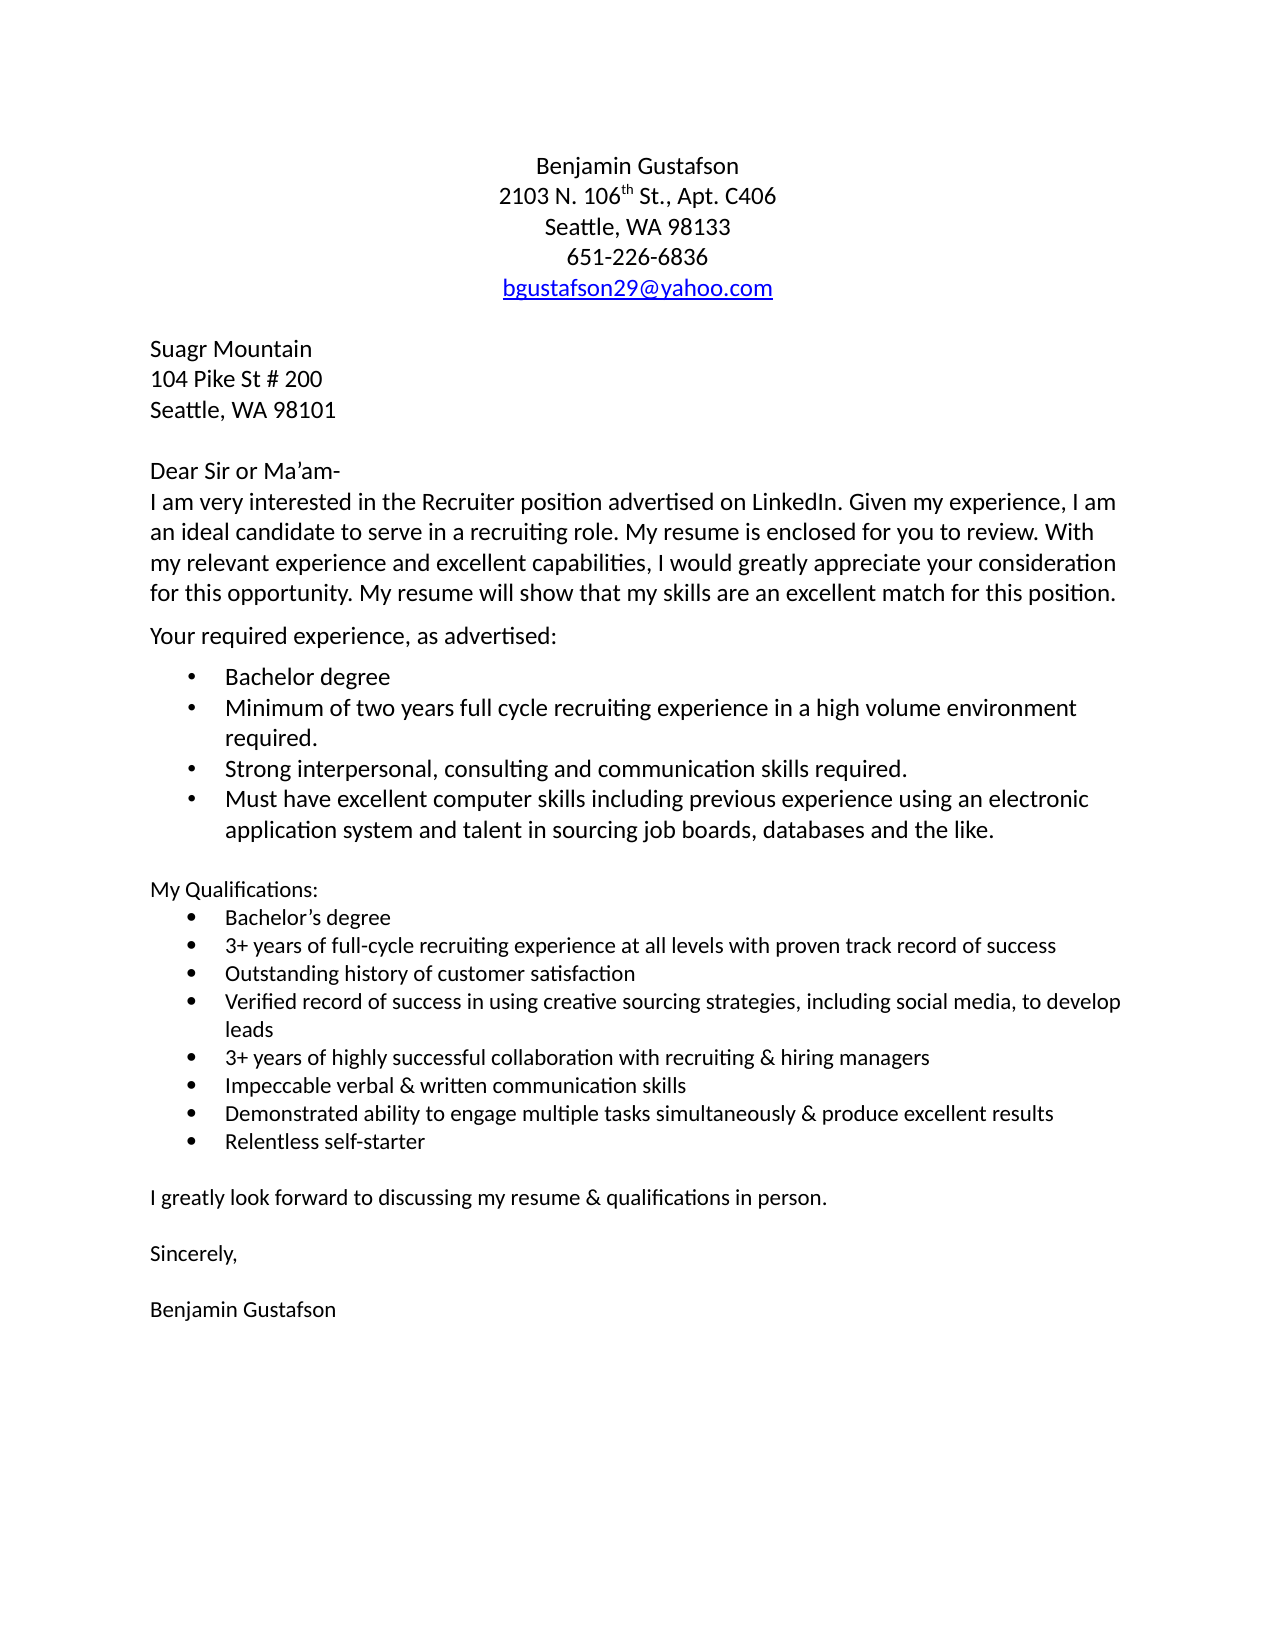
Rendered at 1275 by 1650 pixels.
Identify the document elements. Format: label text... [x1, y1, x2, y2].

text I greatly look forward to discussing my resume & qualifications in person. [150, 1183, 1125, 1211]
text Sincerely, [150, 1239, 1125, 1267]
text I am very interested in the Recruiter position advertised on LinkedIn. Given my experience, I am an ideal candidate to serve in a recruiting role. My resume is enclosed for you to review. With my relevant experience and excellent capabilities, I would greatly appreciate your consideration for this opportunity. My resume will show that my skills are an excellent match for this position. [150, 486, 1125, 608]
text Dear Sir or Ma’am- [150, 455, 1125, 486]
text 651-226-6836 [150, 242, 1125, 272]
text My Qualifications: [150, 875, 1125, 903]
list Minimum of two years full cycle recruiting experience in a high volume environment required. [187, 692, 1125, 753]
list Outstanding history of customer satisfaction [187, 959, 1125, 987]
list Must have excellent computer skills including previous experience using an electronic application system and talent in sourcing job boards, databases and the like. [187, 783, 1125, 844]
list 3+ years of full-cycle recruiting experience at all levels with proven track record of success [187, 931, 1125, 959]
list Bachelor’s degree [187, 903, 1125, 931]
list 3+ years of highly successful collaboration with recruiting & hiring managers [187, 1043, 1125, 1071]
text Benjamin Gustafson [150, 1295, 1125, 1323]
text Suagr Mountain [150, 333, 1125, 364]
text Seattle, WA 98101 [150, 394, 1125, 425]
text Benjamin Gustafson [150, 150, 1125, 181]
list Bachelor degree [187, 661, 1125, 692]
text bgustafson29@yahoo.com [150, 272, 1125, 303]
list Strong interpersonal, consulting and communication skills required. [187, 753, 1125, 783]
text Your required experience, as advertised: [150, 620, 1125, 651]
list Demonstrated ability to engage multiple tasks simultaneously & produce excellent results [187, 1099, 1125, 1127]
list Verified record of success in using creative sourcing strategies, including social media, to develop leads [187, 987, 1125, 1043]
text Seattle, WA 98133 [150, 211, 1125, 242]
text 104 Pike St # 200 [150, 364, 1125, 394]
text 2103 N. 106th St., Apt. C406 [150, 181, 1125, 211]
list Relentless self-starter [187, 1127, 1125, 1155]
list Impeccable verbal & written communication skills [187, 1071, 1125, 1099]
